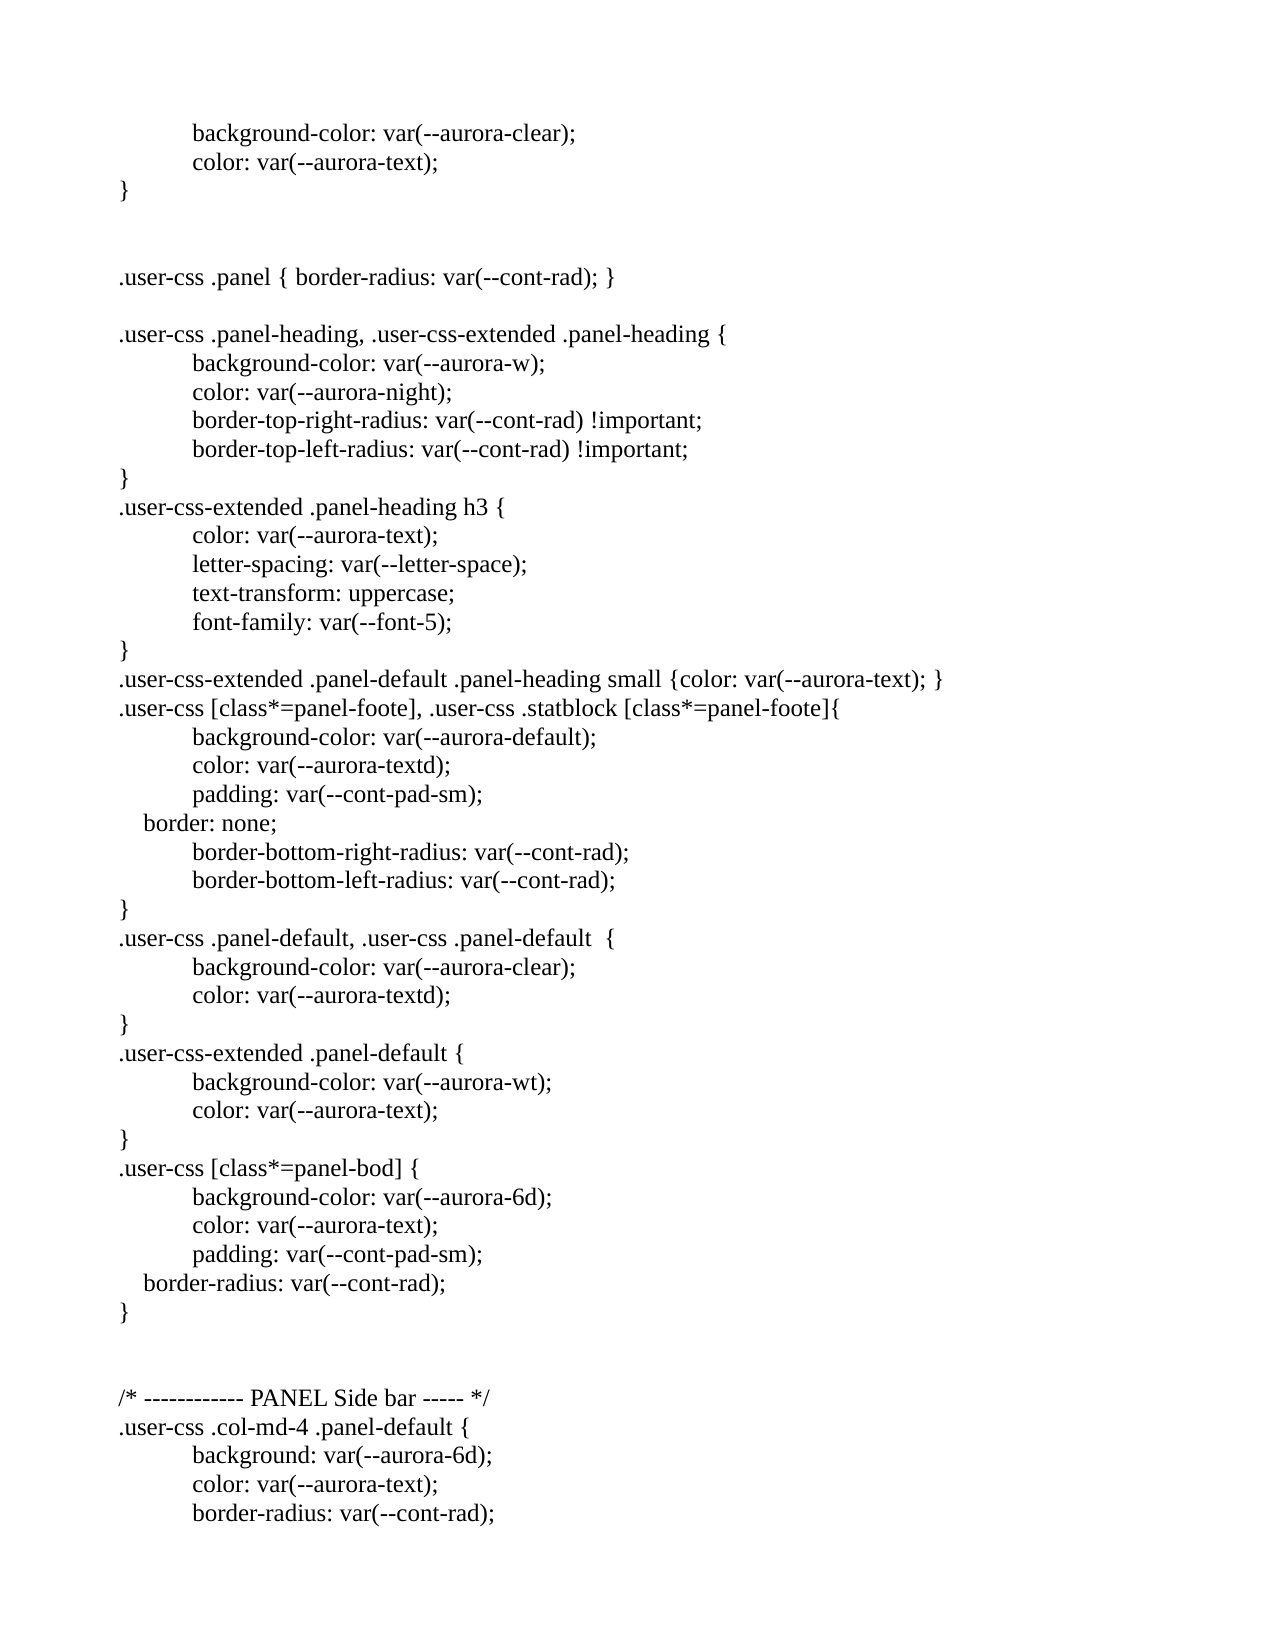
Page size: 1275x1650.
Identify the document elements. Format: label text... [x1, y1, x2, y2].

text background-color: var(--aurora-w); [118, 348, 1157, 377]
text .user-css [class*=panel-bod] { [118, 1153, 1157, 1182]
text } [118, 463, 1157, 492]
text border-bottom-right-radius: var(--cont-rad); [118, 837, 1157, 866]
text border-radius: var(--cont-rad); [118, 1498, 1157, 1527]
text .user-css .col-md-4 .panel-default { [118, 1412, 1157, 1441]
text } [118, 1124, 1157, 1153]
text } [118, 1009, 1157, 1038]
text .user-css .panel-default, .user-css .panel-default { [118, 923, 1157, 952]
text border-top-right-radius: var(--cont-rad) !important; [118, 406, 1157, 434]
text border-radius: var(--cont-rad); [118, 1268, 1157, 1297]
text .user-css .panel-heading, .user-css-extended .panel-heading { [118, 319, 1157, 348]
text background: var(--aurora-6d); [118, 1441, 1157, 1469]
text padding: var(--cont-pad-sm); [118, 779, 1157, 808]
text text-transform: uppercase; [118, 578, 1157, 607]
text background-color: var(--aurora-wt); [118, 1067, 1157, 1096]
text background-color: var(--aurora-6d); [118, 1182, 1157, 1211]
text background-color: var(--aurora-default); [118, 722, 1157, 751]
text color: var(--aurora-night); [118, 377, 1157, 406]
text } [118, 176, 1157, 204]
text .user-css-extended .panel-heading h3 { [118, 492, 1157, 521]
text padding: var(--cont-pad-sm); [118, 1239, 1157, 1268]
text letter-spacing: var(--letter-space); [118, 549, 1157, 578]
text font-family: var(--font-5); [118, 607, 1157, 636]
text .user-css [class*=panel-foote], .user-css .statblock [class*=panel-foote]{ [118, 693, 1157, 722]
text color: var(--aurora-text); [118, 147, 1157, 176]
text color: var(--aurora-text); [118, 521, 1157, 549]
text /* ------------ PANEL Side bar ----- */ [118, 1383, 1157, 1412]
text color: var(--aurora-text); [118, 1211, 1157, 1239]
text color: var(--aurora-textd); [118, 751, 1157, 779]
text border-top-left-radius: var(--cont-rad) !important; [118, 434, 1157, 463]
text .user-css-extended .panel-default { [118, 1038, 1157, 1067]
text color: var(--aurora-textd); [118, 981, 1157, 1009]
text .user-css-extended .panel-default .panel-heading small {color: var(--aurora-text); } [118, 664, 1157, 693]
text } [118, 1297, 1157, 1326]
text background-color: var(--aurora-clear); [118, 952, 1157, 981]
text .user-css .panel { border-radius: var(--cont-rad); } [118, 262, 1157, 291]
text color: var(--aurora-text); [118, 1469, 1157, 1498]
text background-color: var(--aurora-clear); [118, 118, 1157, 147]
text color: var(--aurora-text); [118, 1096, 1157, 1124]
text border-bottom-left-radius: var(--cont-rad); [118, 866, 1157, 894]
text border: none; [118, 808, 1157, 837]
text } [118, 636, 1157, 664]
text } [118, 894, 1157, 923]
